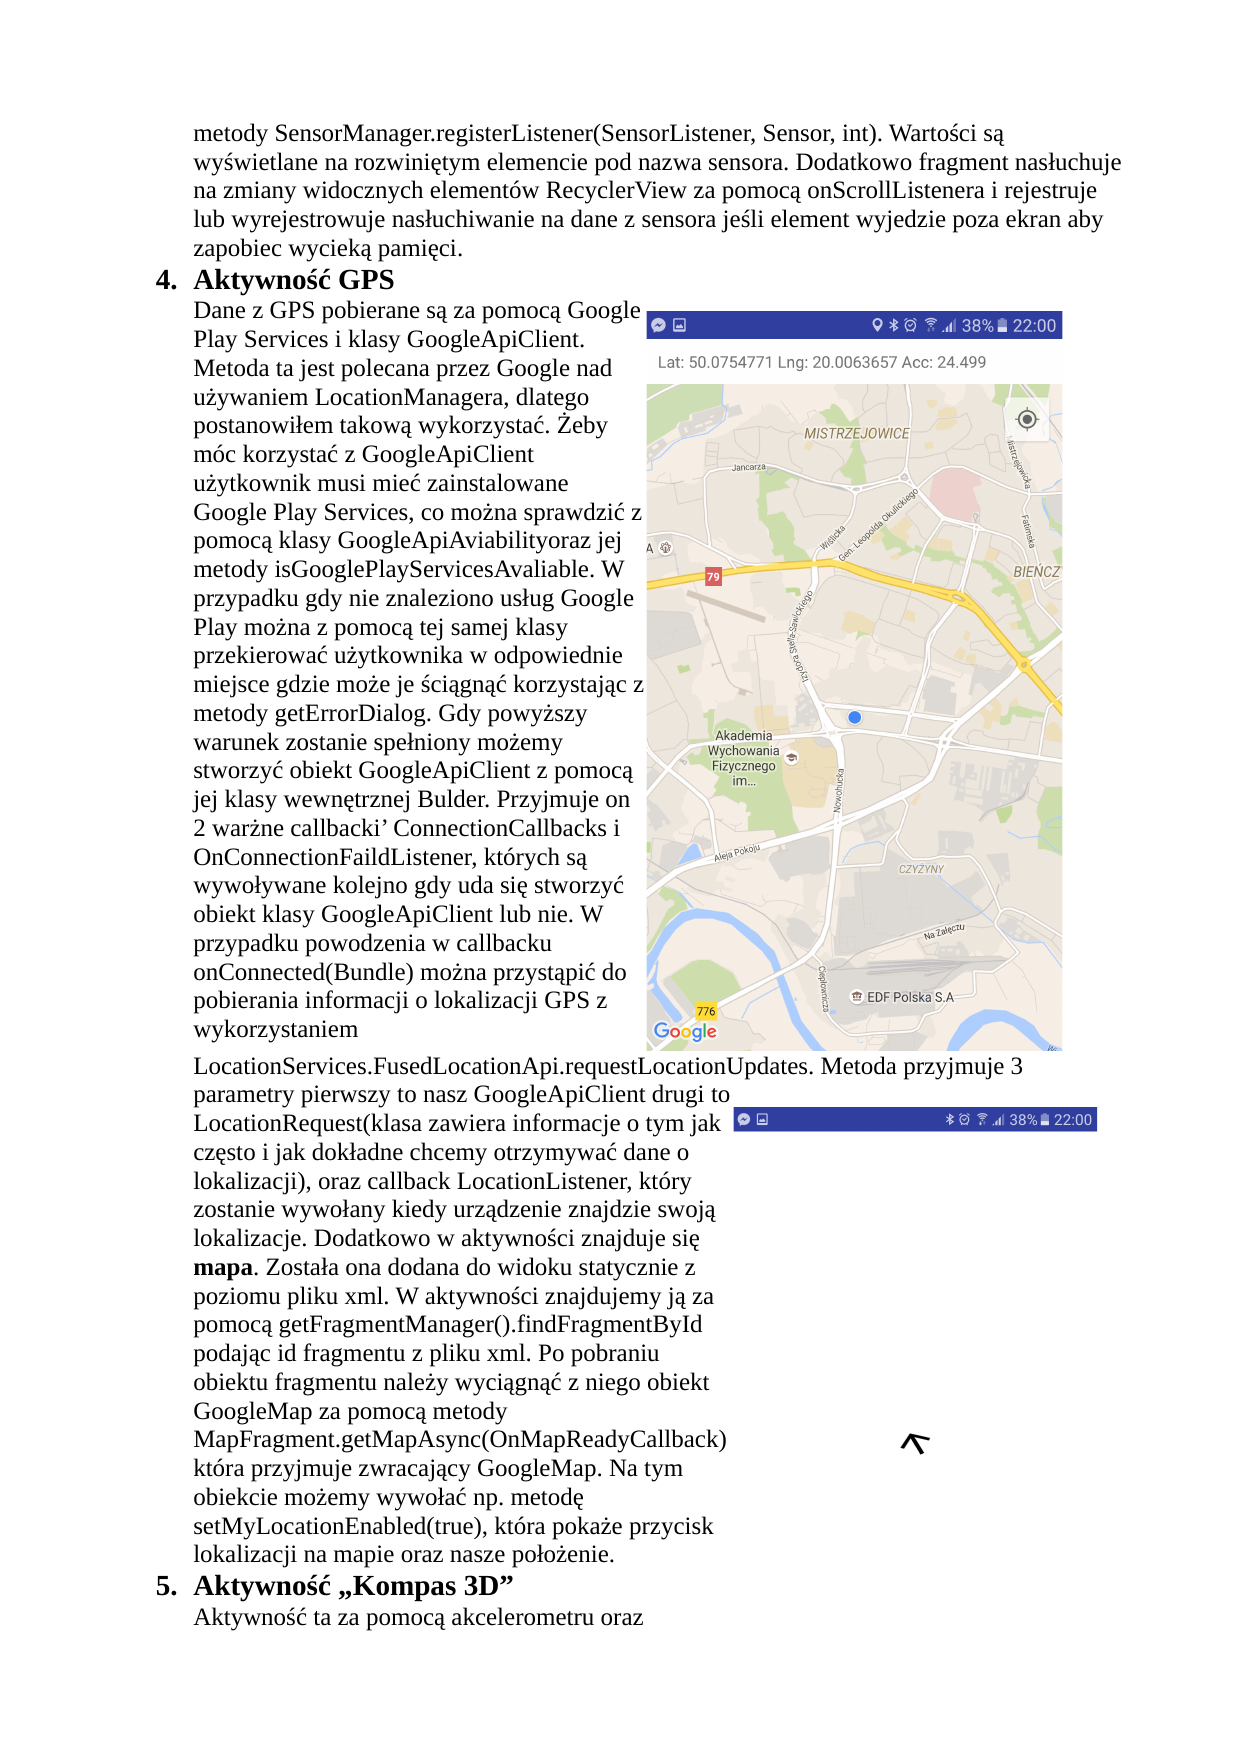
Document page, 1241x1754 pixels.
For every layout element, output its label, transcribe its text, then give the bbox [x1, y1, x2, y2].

picture [733, 1107, 1098, 1754]
list Aktywność GPS Dane z GPS pobierane są za pomocą Google Play Services i klasy GoogleApiClient. Metoda ta jest polecana przez Google nad używaniem LocationManagera, dlatego postanowiłem takową wykorzystać. Żeby móc korzystać z GoogleApiClient użytkownik musi mieć zainstalowane Google Play Services, co można sprawdzić z pomocą klasy GoogleApiAviabilityoraz jej metody isGooglePlayServicesAvaliable. W przypadku gdy nie znaleziono usług Google Play można z pomocą tej samej klasy przekierować użytkownika w odpowiednie miejsce gdzie może je ściągnąć korzystając z metody getErrorDialog. Gdy powyższy warunek zostanie spełniony możemy stworzyć obiekt GoogleApiClient z pomocą jej klasy wewnętrznej Bulder. Przyjmuje on 2 warżne callbacki’ ConnectionCallbacks i OnConnectionFaildListener, których są wywoływane kolejno gdy uda się stworzyć obiekt klasy GoogleApiClient lub nie. W przypadku powodzenia w callbacku onConnected(Bundle) można przystąpić do pobierania informacji o lokalizacji GPS z wykorzystaniem LocationServices.FusedLocationApi.requestLocationUpdates. Metoda przyjmuje 3 parametry pierwszy to nasz GoogleApiClient drugi to LocationRequest(klasa zawiera informacje o tym jak często i jak dokładne chcemy otrzymywać dane o lokalizacji), oraz callback LocationListener, który zostanie wywołany kiedy urządzenie znajdzie swoją lokalizacje. Dodatkowo w aktywności znajduje się mapa. Została ona dodana do widoku statycznie z poziomu pliku xml. W aktywności znajdujemy ją za pomocą getFragmentManager().findFragmentById podając id fragmentu z pliku xml. Po pobraniu obiektu fragmentu należy wyciągnąć z niego obiekt GoogleMap za pomocą metody MapFragment.getMapAsync(OnMapReadyCallback) która przyjmuje zwracający GoogleMap. Na tym obiekcie możemy wywołać np. metodę setMyLocationEnabled(true), która pokaże przycisk lokalizacji na mapie oraz nasze położenie. [156, 262, 1122, 1568]
list Aktywność „Kompas 3D” Aktywność ta za pomocą akcelerometru oraz [156, 1568, 733, 1631]
picture [646, 311, 1063, 1051]
list metody SensorManager.registerListener(SensorListener, Sensor, int). Wartości są wyświetlane na rozwiniętym elemencie pod nazwa sensora. Dodatkowo fragment nasłuchuje na zmiany widocznych elementów RecyclerView za pomocą onScrollListenera i rejestruje lub wyrejestrowuje nasłuchiwanie na dane z sensora jeśli element wyjedzie poza ekran aby zapobiec wycieką pamięci. [156, 118, 1122, 262]
